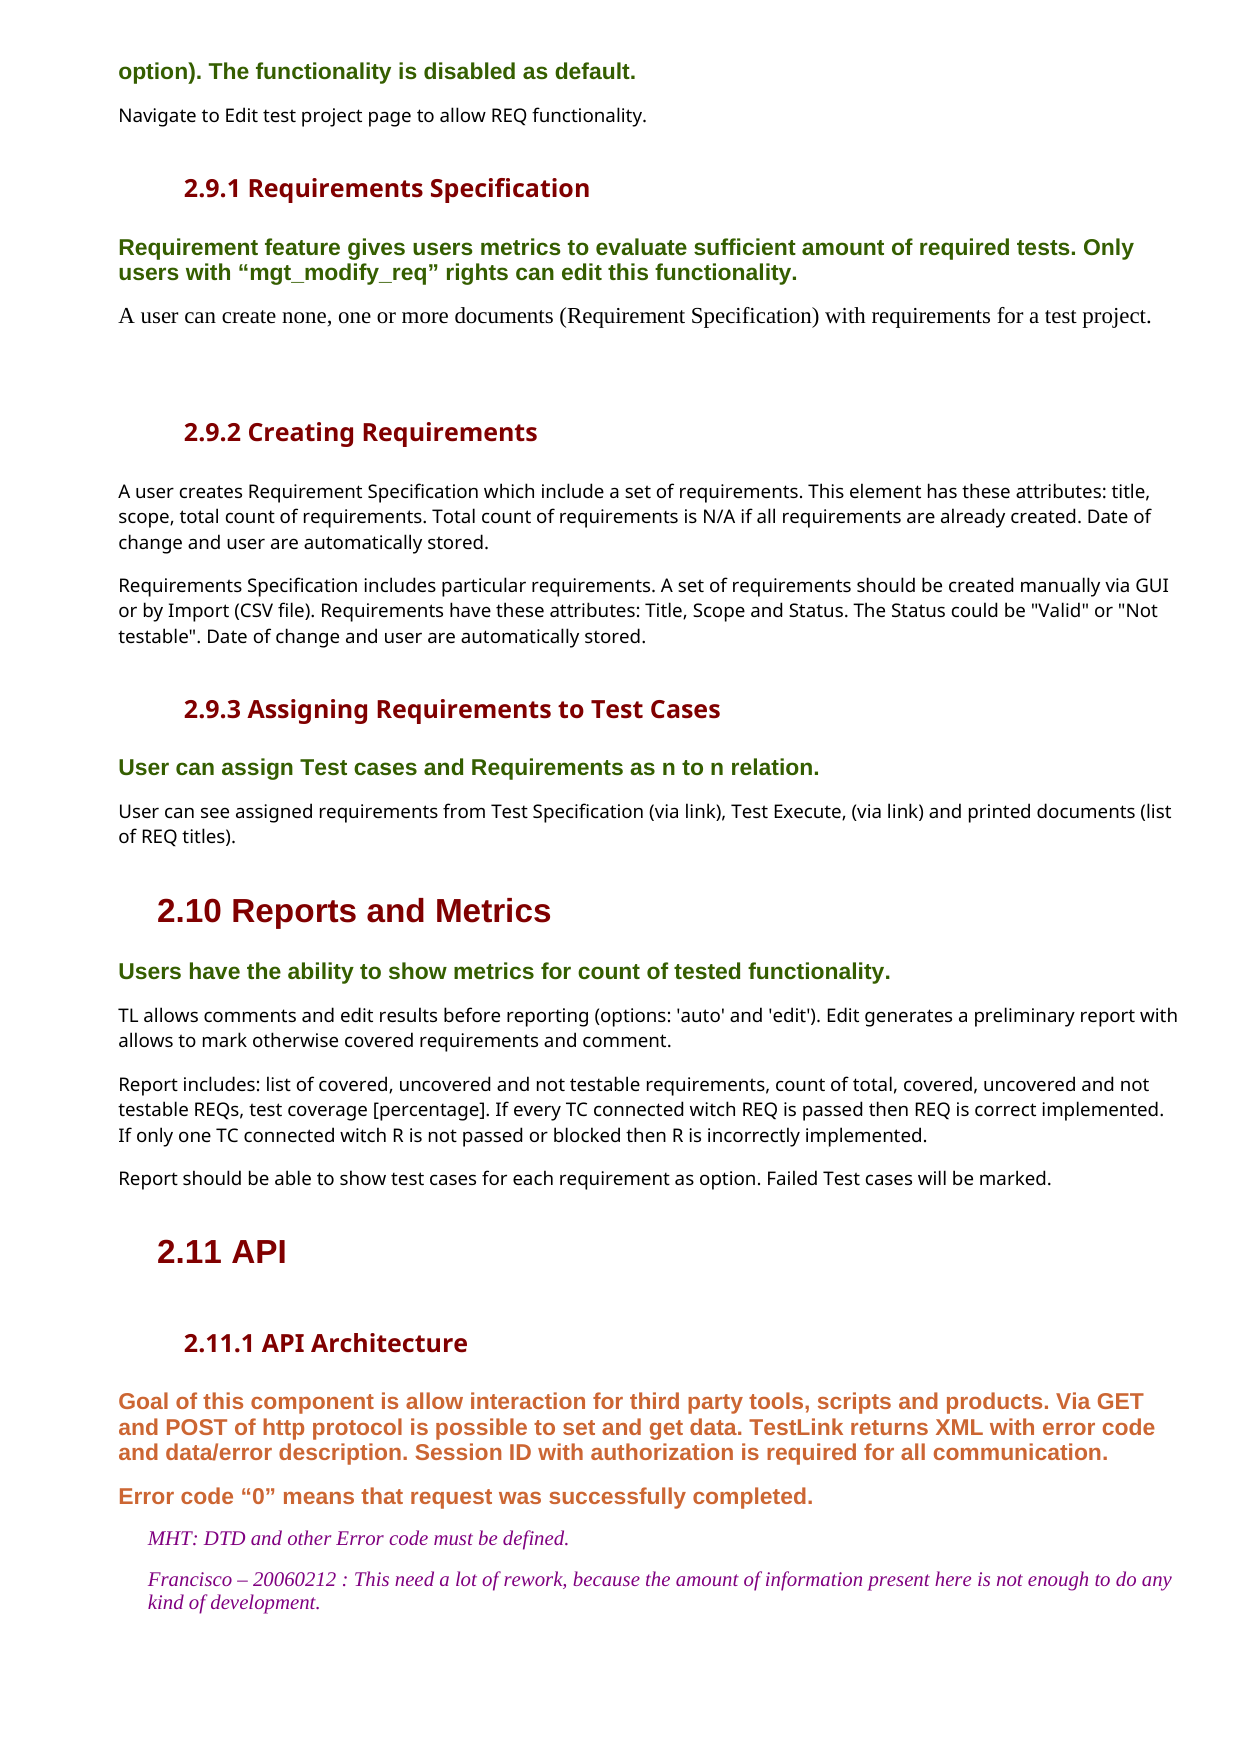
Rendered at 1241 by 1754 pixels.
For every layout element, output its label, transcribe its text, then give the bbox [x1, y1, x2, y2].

text Requirement feature gives users metrics to evaluate sufficient amount of required tests. Only users with “mgt_modify_req” rights can edit this functionality. [118, 234, 1181, 285]
subtitle API [148, 1233, 1181, 1271]
subtitle Requirements Specification [177, 171, 1181, 205]
subtitle Creating Requirements [177, 414, 1181, 448]
subtitle Assigning Requirements to Test Cases [177, 691, 1181, 726]
text Requirements Specification includes particular requirements. A set of requirements should be created manually via GUI or by Import (CSV file). Requirements have these attributes: Title, Scope and Status. The Status could be "Valid" or "Not testable". Date of change and user are automatically stored. [118, 572, 1181, 649]
text User can assign Test cases and Requirements as n to n relation. [118, 755, 1181, 781]
text option). The functionality is disabled as default. [118, 59, 1181, 85]
subtitle API Architecture [177, 1325, 1181, 1359]
text TL allows comments and edit results before reporting (options: 'auto' and 'edit'). Edit generates a preliminary report with allows to mark otherwise covered requirements and comment. [118, 1002, 1181, 1053]
text Report should be able to show test cases for each requirement as option. Failed Test cases will be marked. [118, 1165, 1181, 1191]
text Error code “0” means that request was successfully completed. [118, 1483, 1181, 1509]
text A user can create none, one or more documents (Requirement Specification) with requirements for a test project. [118, 303, 1181, 328]
text Goal of this component is allow interaction for third party tools, scripts and products. Via GET and POST of http protocol is possible to set and get data. TestLink returns XML with error code and data/error description. Session ID with authorization is required for all communication. [118, 1389, 1181, 1466]
text Users have the ability to show metrics for count of tested functionality. [118, 959, 1181, 984]
text MHT: DTD and other Error code must be defined. [148, 1527, 1181, 1550]
text A user creates Requirement Specification which include a set of requirements. This element has these attributes: title, scope, total count of requirements. Total count of requirements is N/A if all requirements are already created. Date of change and user are automatically stored. [118, 478, 1181, 554]
text Report includes: list of covered, uncovered and not testable requirements, count of total, covered, uncovered and not testable REQs, test coverage [percentage]. If every TC connected witch REQ is passed then REQ is correct implemented. If only one TC connected witch R is not passed or blocked then R is incorrectly implemented. [118, 1071, 1181, 1147]
text User can see assigned requirements from Test Specification (via link), Test Execute, (via link) and printed documents (list of REQ titles). [118, 798, 1181, 849]
subtitle Reports and Metrics [148, 892, 1181, 929]
text Navigate to Edit test project page to allow REQ functionality. [118, 102, 1181, 128]
text Francisco – 20060212 : This need a lot of rework, because the amount of information present here is not enough to do any kind of development. [148, 1567, 1181, 1614]
